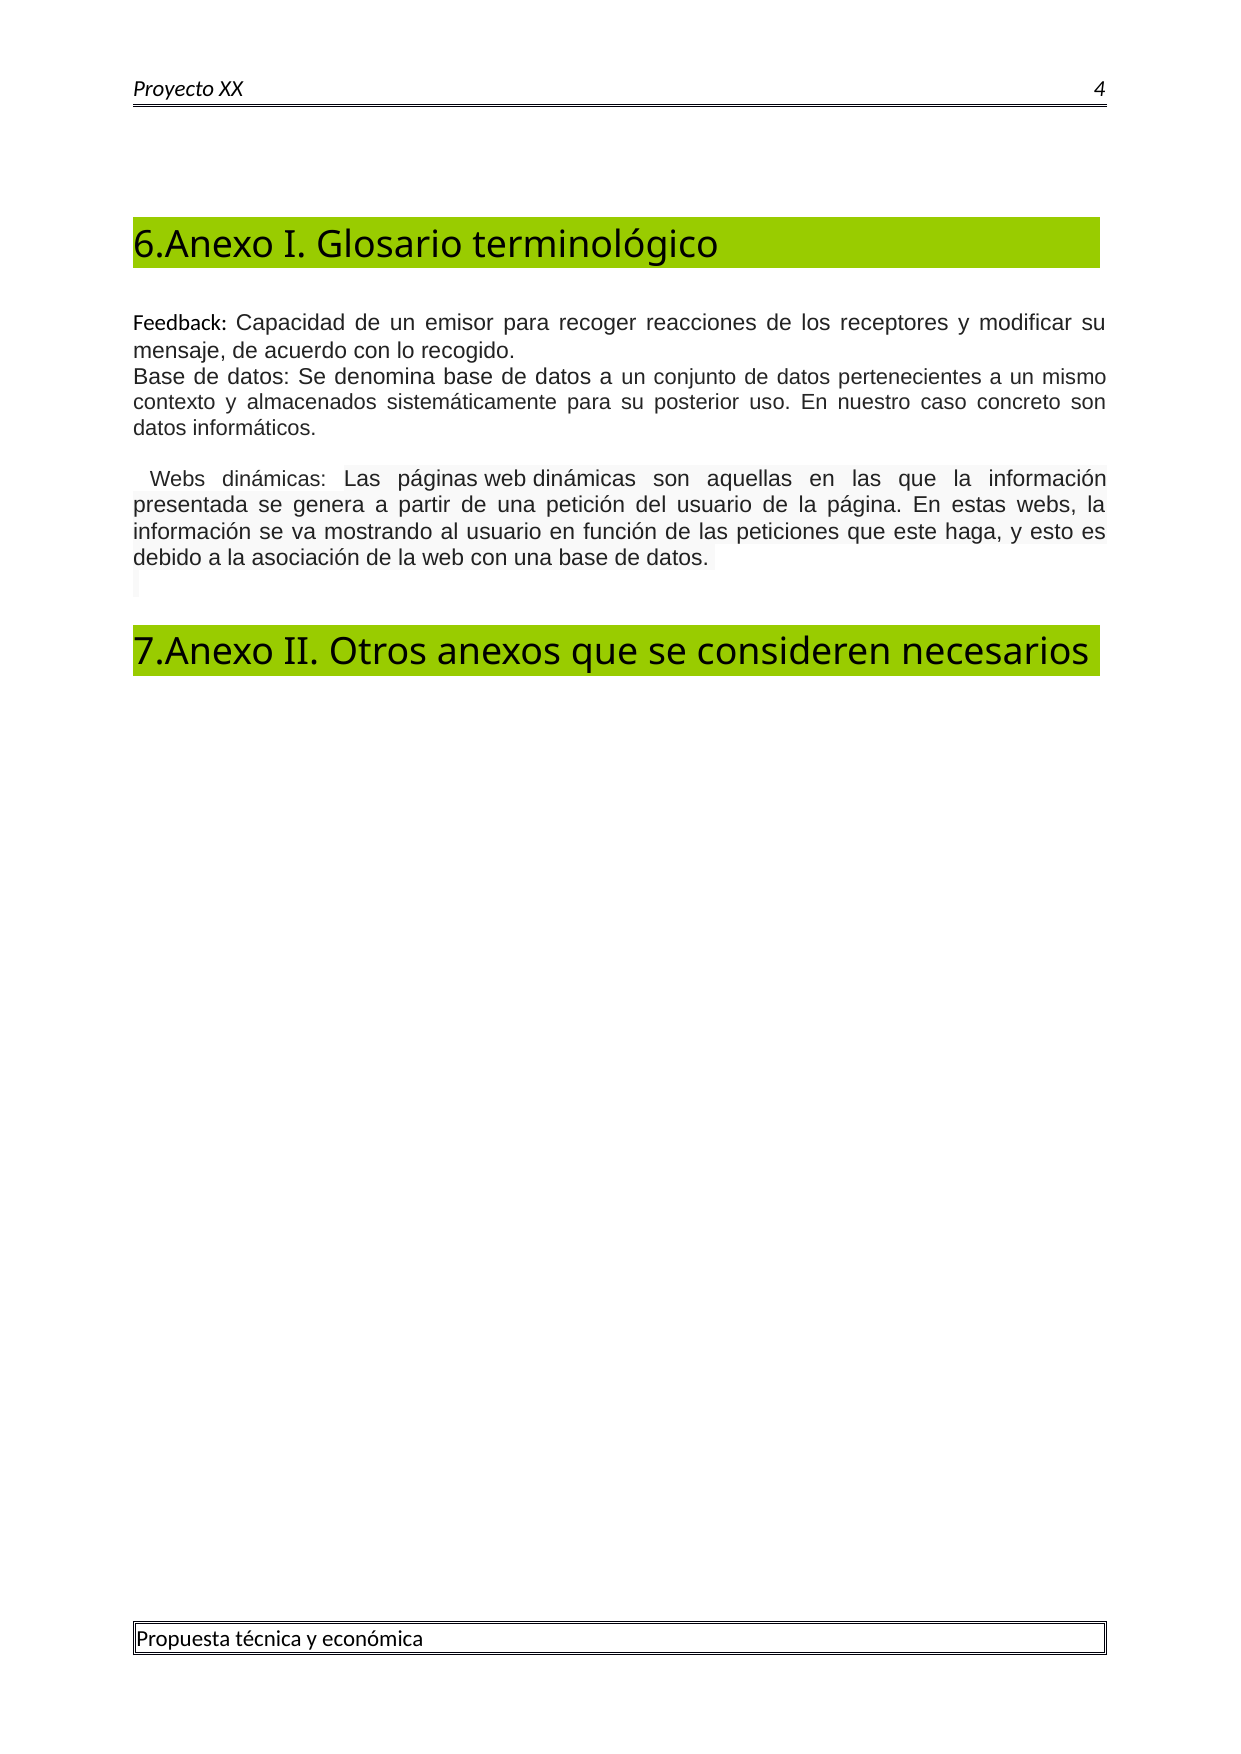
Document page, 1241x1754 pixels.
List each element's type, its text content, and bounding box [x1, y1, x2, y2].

subtitle Anexo II. Otros anexos que se consideren necesarios [133, 625, 1100, 676]
text Feedback: Capacidad de un emisor para recoger reacciones de los receptores y modificar su mensaje, de acuerdo con lo recogido. [133, 308, 1107, 363]
subtitle Anexo I. Glosario terminológico [133, 217, 1100, 268]
text Base de datos: Se denomina base de datos a un conjunto de datos pertenecientes a un mismo contexto y almacenados sistemáticamente para su posterior uso. En nuestro caso concreto son datos informáticos. [133, 363, 1107, 440]
text Webs dinámicas: Las páginas web dinámicas son aquellas en las que la información presentada se genera a partir de una petición del usuario de la página. En estas webs, la información se va mostrando al usuario en función de las peticiones que este haga, y esto es debido a la asociación de la web con una base de datos. [133, 465, 1107, 570]
